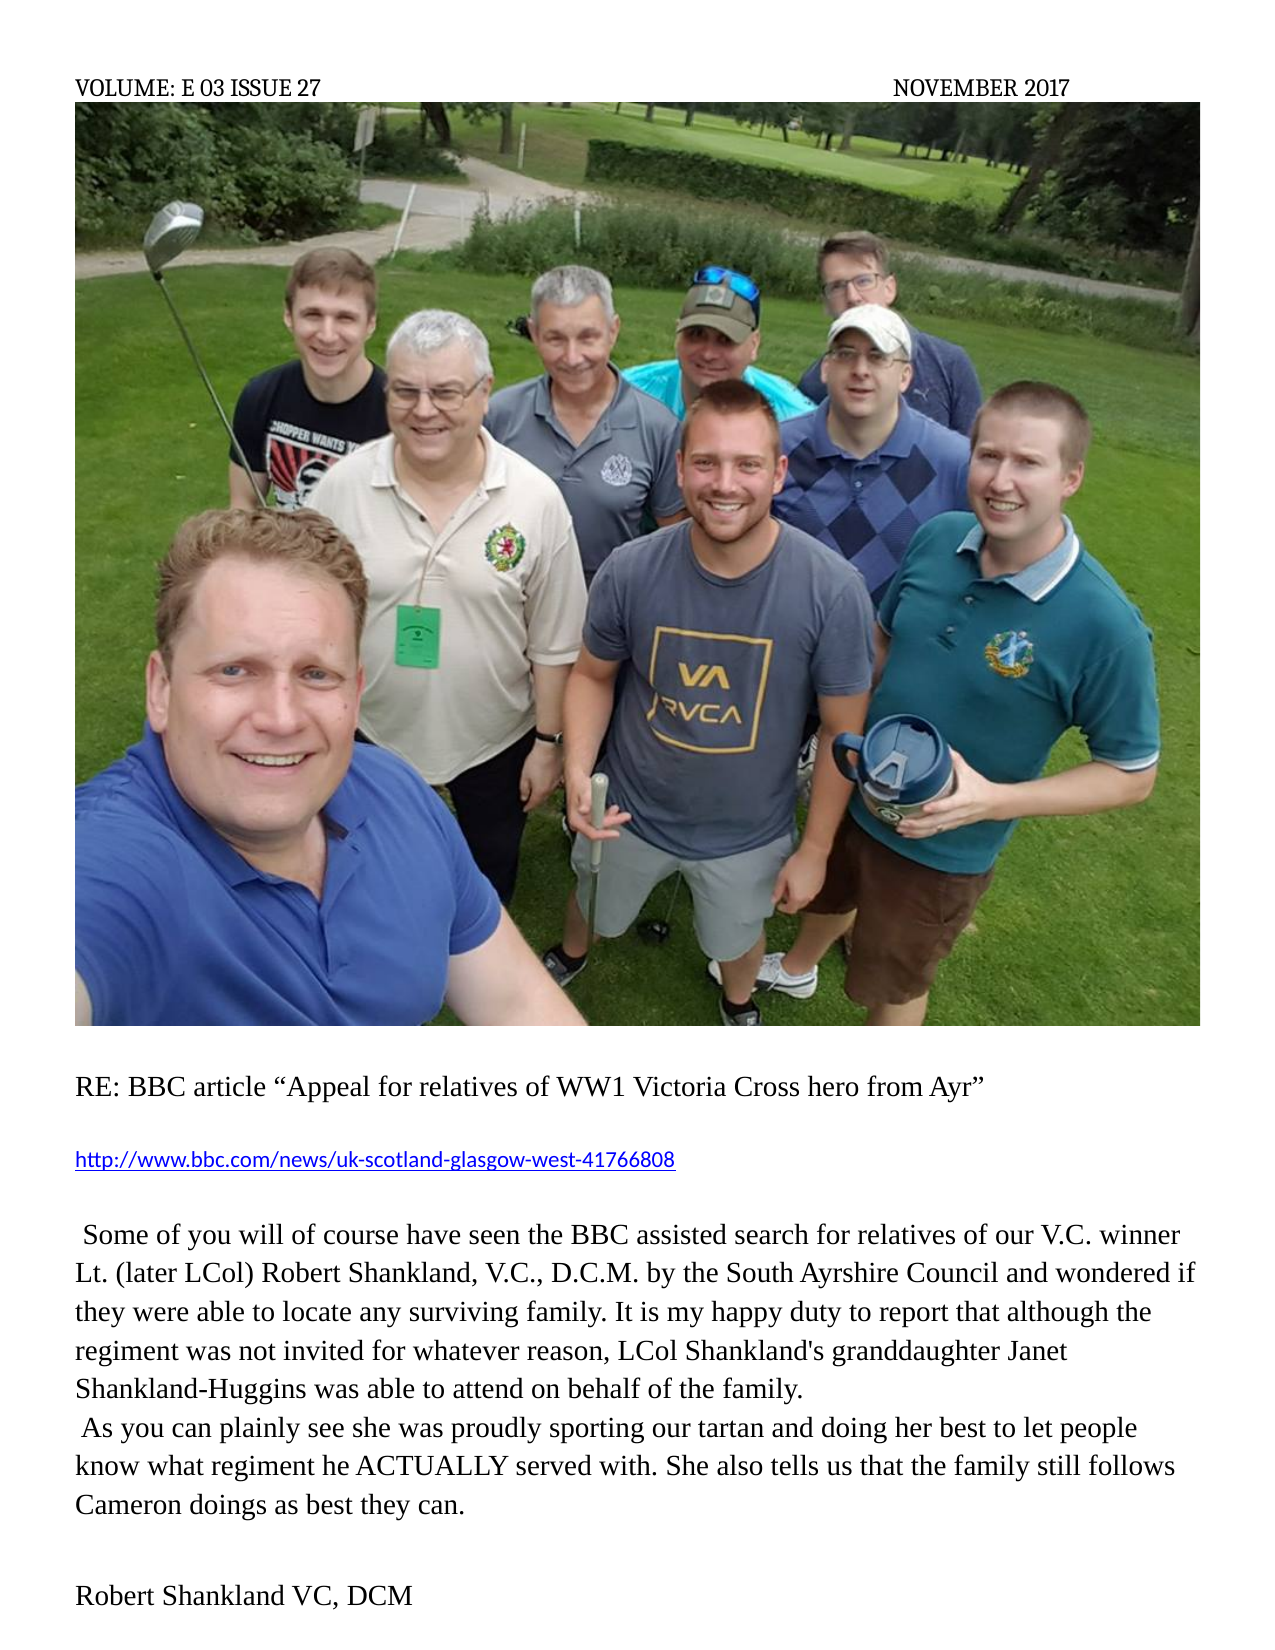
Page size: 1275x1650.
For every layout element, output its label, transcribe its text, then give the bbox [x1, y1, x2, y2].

text RE: BBC article “Appeal for relatives of WW1 Victoria Cross hero from Ayr” http://www.bbc.com/news/uk-scotland-glasgow-west-41766808 Some of you will of course have seen the BBC assisted search for relatives of our V.C. winner Lt. (later LCol) Robert Shankland, V.C., D.C.M. by the South Ayrshire Council and wondered if they were able to locate any surviving family. It is my happy duty to report that although the regiment was not invited for whatever reason, LCol Shankland's granddaughter Janet Shankland-Huggins was able to attend on behalf of the family. As you can plainly see she was proudly sporting our tartan and doing her best to let people know what regiment he ACTUALLY served with. She also tells us that the family still follows Cameron doings as best they can. [75, 1026, 1200, 1553]
picture [75, 102, 1200, 1026]
text Robert Shankland VC, DCM [75, 1578, 1200, 1611]
